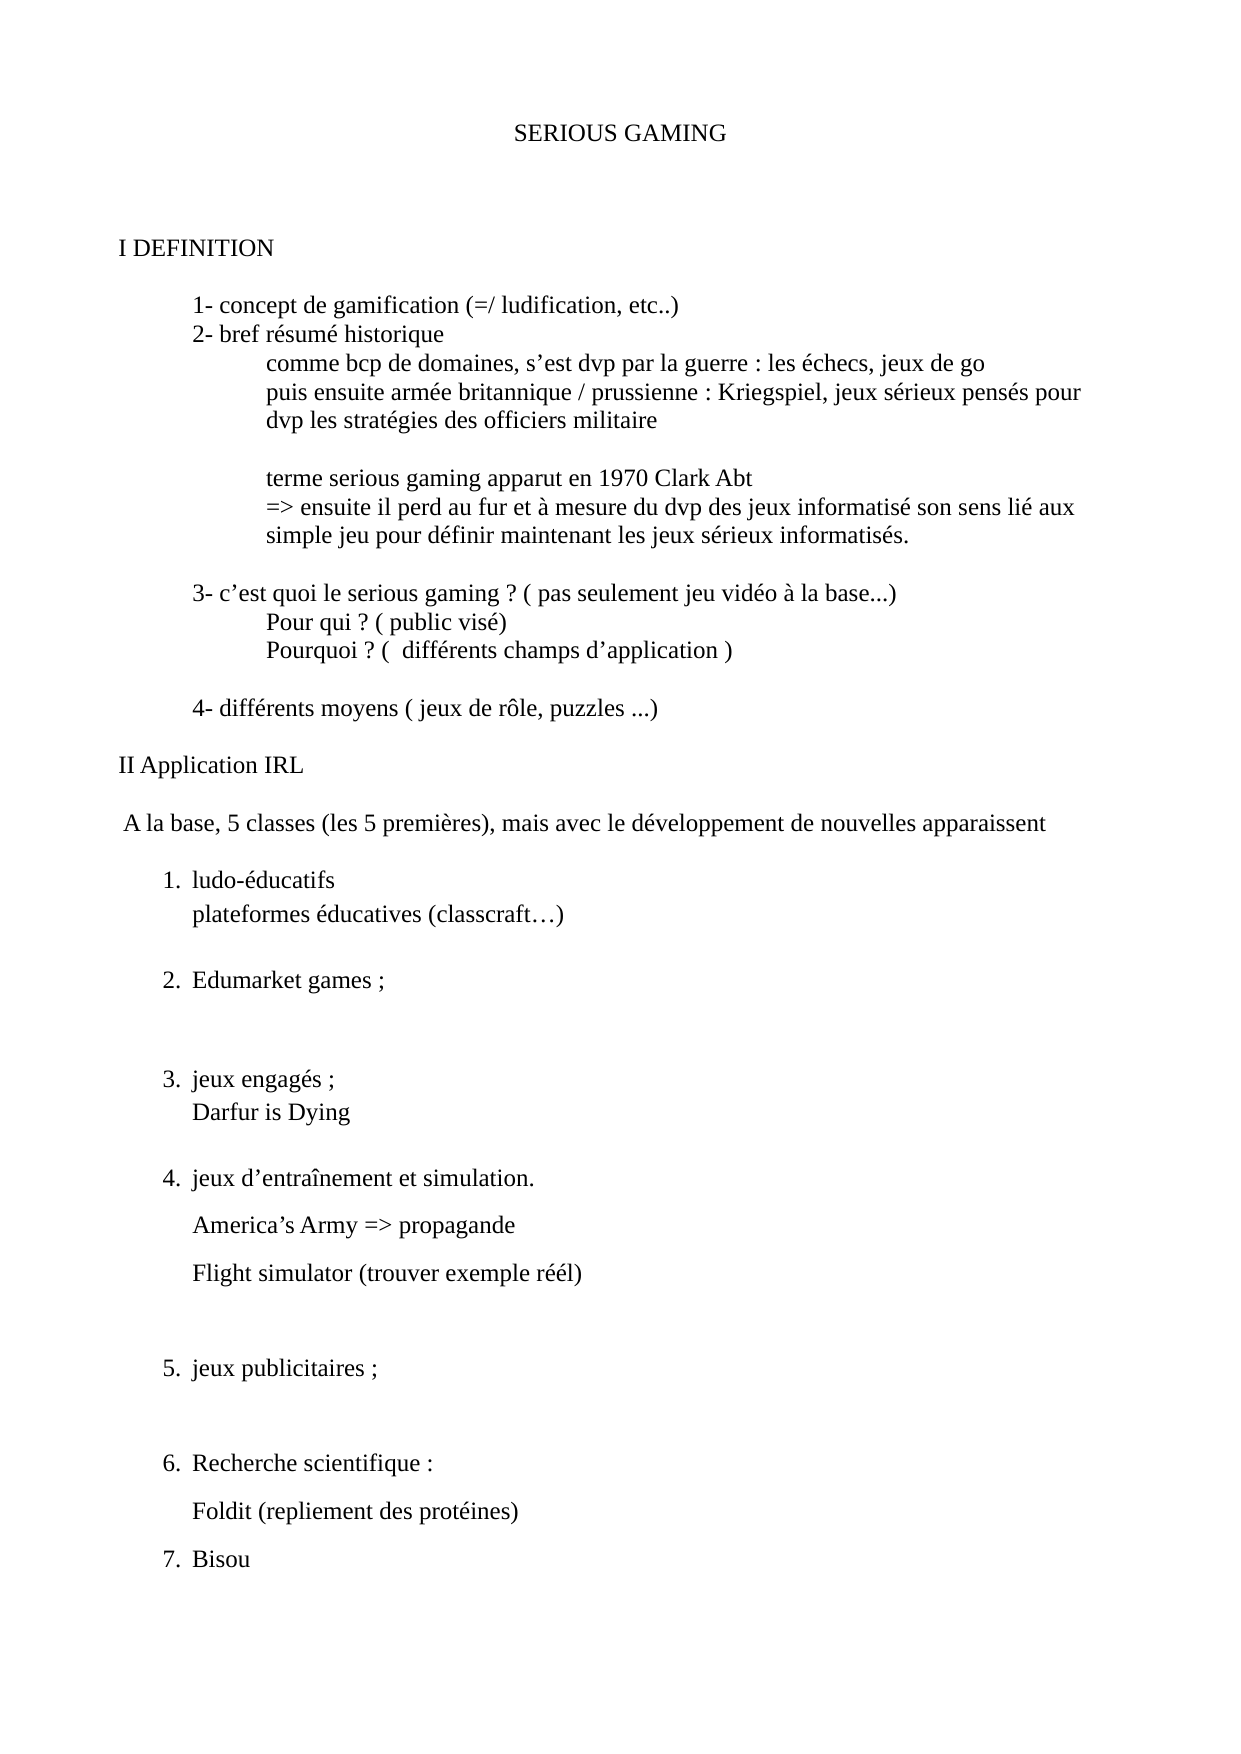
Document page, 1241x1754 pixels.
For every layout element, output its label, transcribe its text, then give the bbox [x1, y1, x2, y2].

text II Application IRL [118, 751, 1122, 779]
text => ensuite il perd au fur et à mesure du dvp des jeux informatisé son sens lié aux simple jeu pour définir maintenant les jeux sérieux informatisés. [118, 492, 1122, 549]
text terme serious gaming apparut en 1970 Clark Abt [118, 463, 1122, 492]
list Foldit (repliement des protéines) [162, 1496, 1122, 1525]
text Pourquoi ? ( différents champs d’application ) [118, 636, 1122, 664]
text America’s Army => propagande [118, 1210, 1122, 1239]
list Bisou [162, 1544, 1122, 1572]
text SERIOUS GAMING [118, 118, 1122, 147]
text Flight simulator (trouver exemple réél) [118, 1258, 1122, 1287]
text 4- différents moyens ( jeux de rôle, puzzles ...) [118, 693, 1122, 722]
list jeux d’entraînement et simulation. [162, 1163, 1122, 1192]
text 1- concept de gamification (=/ ludification, etc..) [118, 291, 1122, 319]
text comme bcp de domaines, s’est dvp par la guerre : les échecs, jeux de go [118, 348, 1122, 377]
list jeux engagés ; [162, 1064, 1122, 1092]
list jeux publicitaires ; [162, 1353, 1122, 1382]
list ludo-éducatifs [162, 866, 1122, 894]
text I DEFINITION [118, 233, 1122, 291]
list Recherche scientifique : [162, 1448, 1122, 1477]
list Edumarket games ; [162, 965, 1122, 993]
text puis ensuite armée britannique / prussienne : Kriegspiel, jeux sérieux pensés pour dvp les stratégies des officiers militaire [118, 377, 1122, 434]
text 2- bref résumé historique [118, 319, 1122, 348]
list Darfur is Dying [162, 1097, 1122, 1126]
text A la base, 5 classes (les 5 premières), mais avec le développement de nouvelles apparaissent [118, 808, 1122, 837]
text 3- c’est quoi le serious gaming ? ( pas seulement jeu vidéo à la base...) Pour qui ? ( public visé) [118, 578, 1122, 636]
text plateformes éducatives (classcraft…) [118, 899, 1122, 927]
